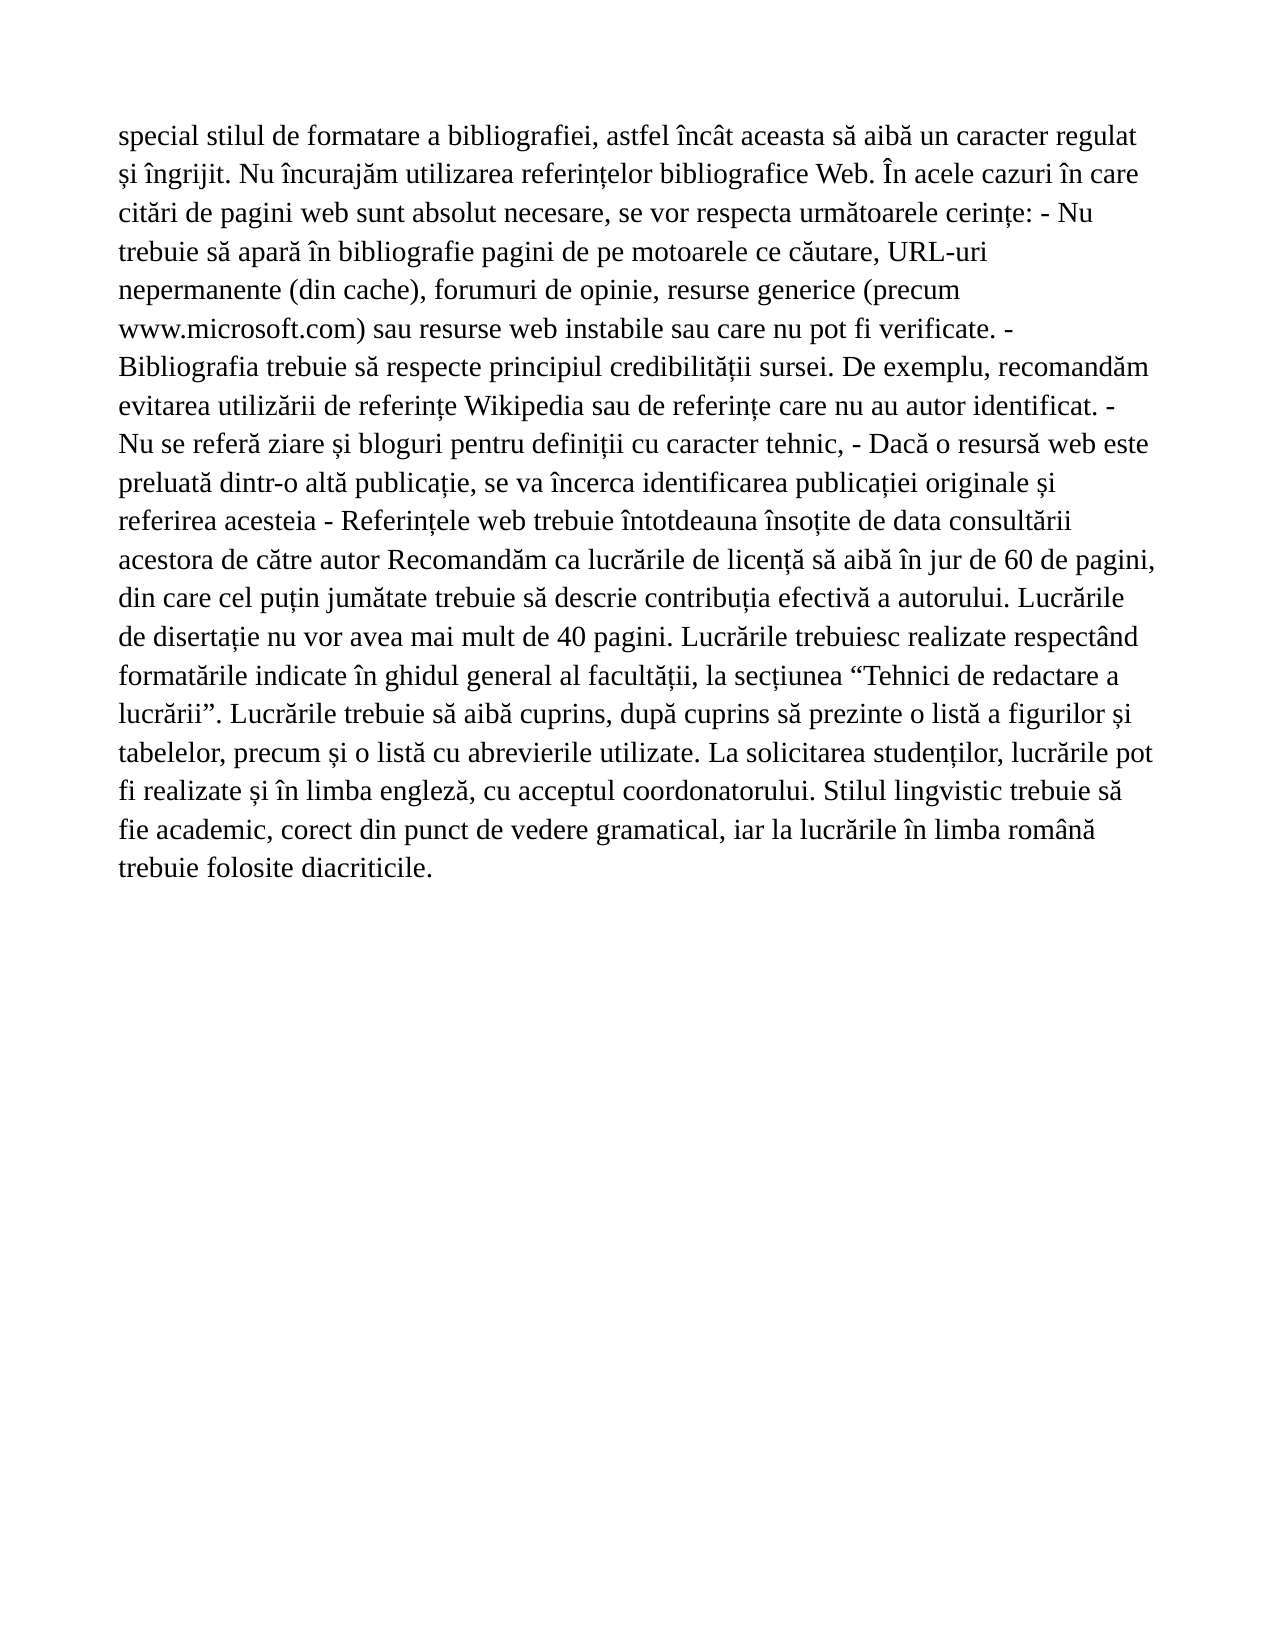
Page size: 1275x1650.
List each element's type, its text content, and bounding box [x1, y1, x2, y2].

text special stilul de formatare a bibliografiei, astfel încât aceasta să aibă un caracter regulat și îngrijit. Nu încurajăm utilizarea referințelor bibliografice Web. În acele cazuri în care citări de pagini web sunt absolut necesare, se vor respecta următoarele cerințe: - Nu trebuie să apară în bibliografie pagini de pe motoarele ce căutare, URL-uri nepermanente (din cache), forumuri de opinie, resurse generice (precum www.microsoft.com) sau resurse web instabile sau care nu pot fi verificate. - Bibliografia trebuie să respecte principiul credibilității sursei. De exemplu, recomandăm evitarea utilizării de referințe Wikipedia sau de referințe care nu au autor identificat. - Nu se referă ziare și bloguri pentru definiții cu caracter tehnic, - Dacă o resursă web este preluată dintr-o altă publicație, se va încerca identificarea publicației originale și referirea acesteia - Referințele web trebuie întotdeauna însoțite de data consultării acestora de către autor Recomandăm ca lucrările de licență să aibă în jur de 60 de pagini, din care cel puțin jumătate trebuie să descrie contribuția efectivă a autorului. Lucrările de disertație nu vor avea mai mult de 40 pagini. Lucrările trebuiesc realizate respectând formatările indicate în ghidul general al facultății, la secțiunea “Tehnici de redactare a lucrării”. Lucrările trebuie să aibă cuprins, după cuprins să prezinte o listă a figurilor și tabelelor, precum și o listă cu abrevierile utilizate. La solicitarea studenților, lucrările pot fi realizate și în limba engleză, cu acceptul coordonatorului. Stilul lingvistic trebuie să fie academic, corect din punct de vedere gramatical, iar la lucrările în limba română trebuie folosite diacriticile. [118, 118, 1157, 884]
